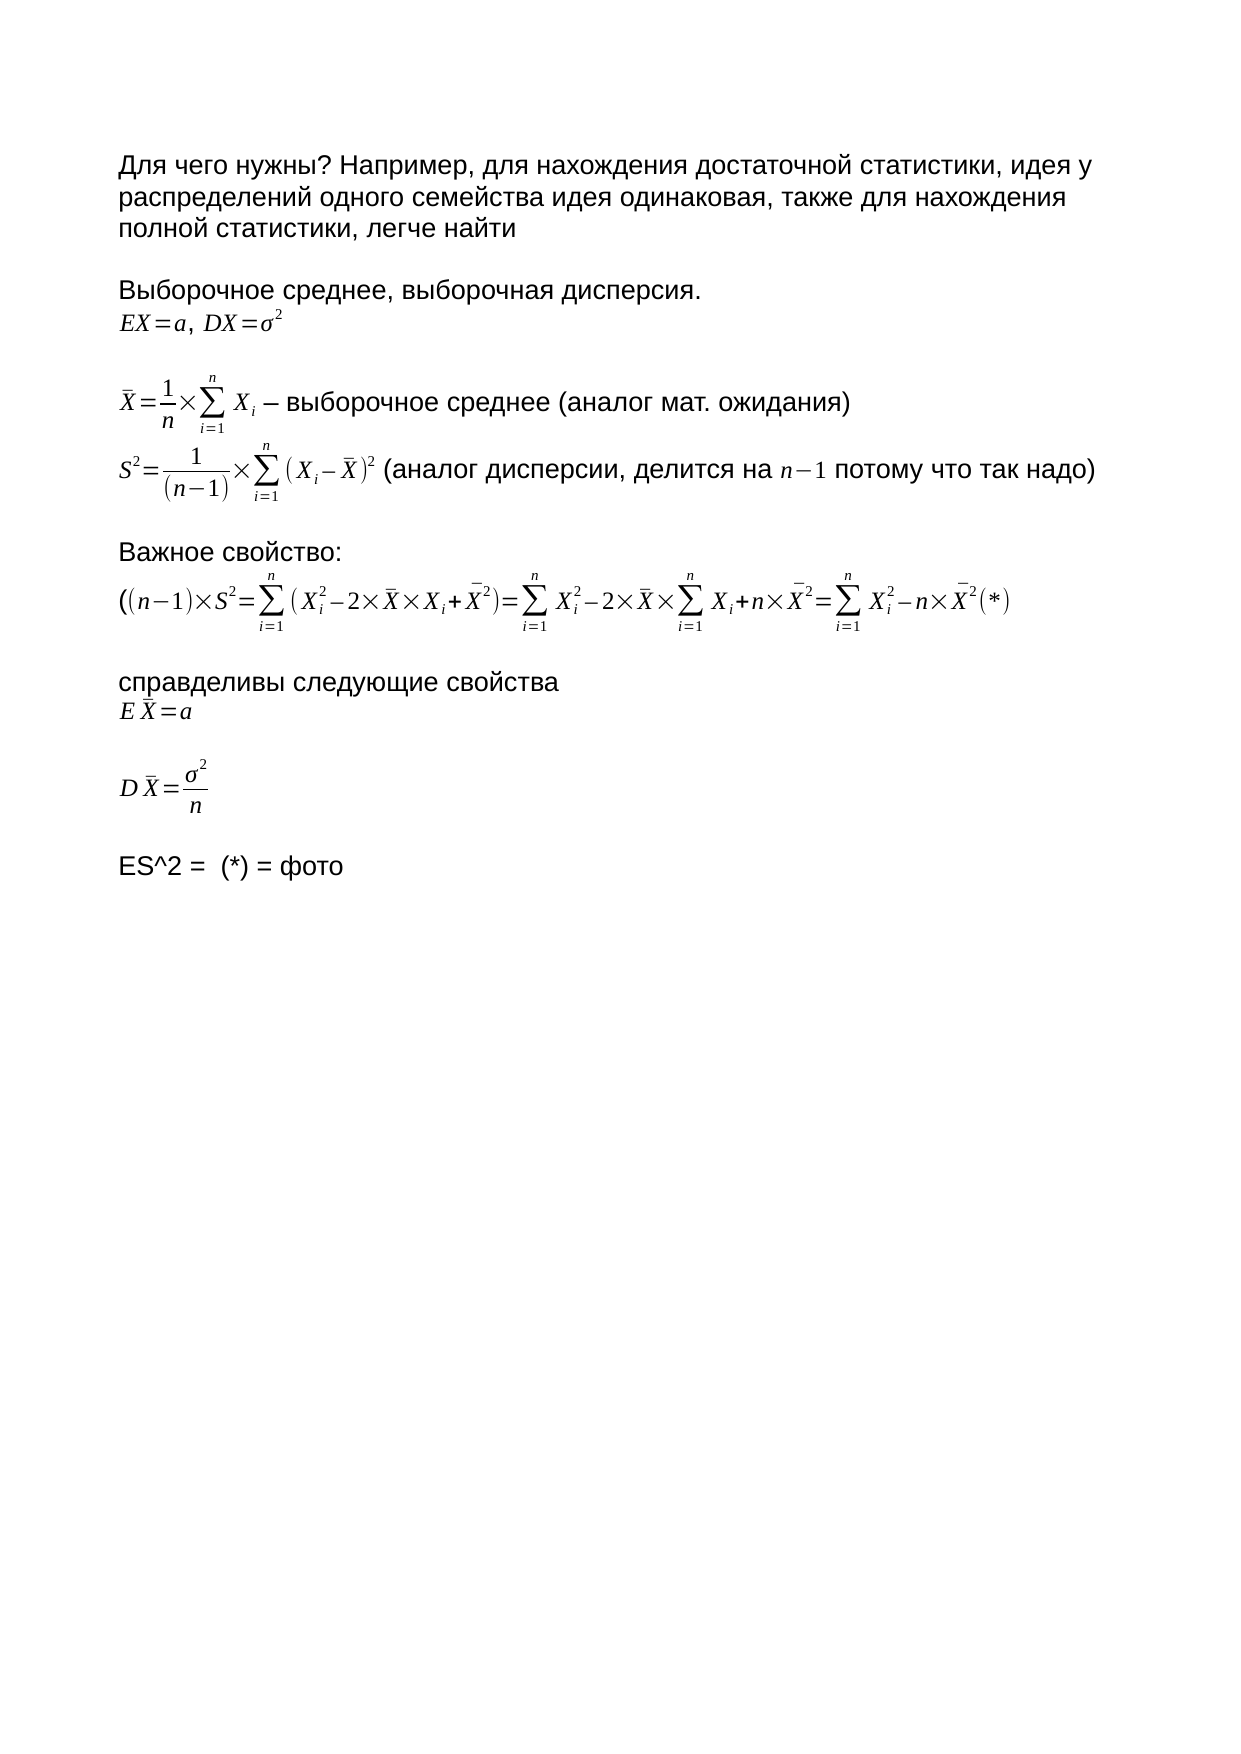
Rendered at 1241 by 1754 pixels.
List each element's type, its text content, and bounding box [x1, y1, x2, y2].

text , [118, 306, 1122, 337]
text Важное свойство: [118, 536, 1122, 567]
text справделивы следующие свойства [118, 666, 1122, 697]
text Выборочное среднее, выборочная дисперсия. [118, 274, 1122, 306]
text ES^2 = (*) = фото [118, 850, 1122, 881]
text Для чего нужны? Например, для нахождения достаточной статистики, идея у распределений одного семейства идея одинаковая, также для нахождения полной статистики, легче найти [118, 149, 1122, 243]
text – выборочное среднее (аналог мат. ожидания) [118, 369, 1122, 436]
text (аналог дисперсии, делится на потому что так надо) [118, 436, 1122, 504]
text ( [118, 567, 1122, 634]
